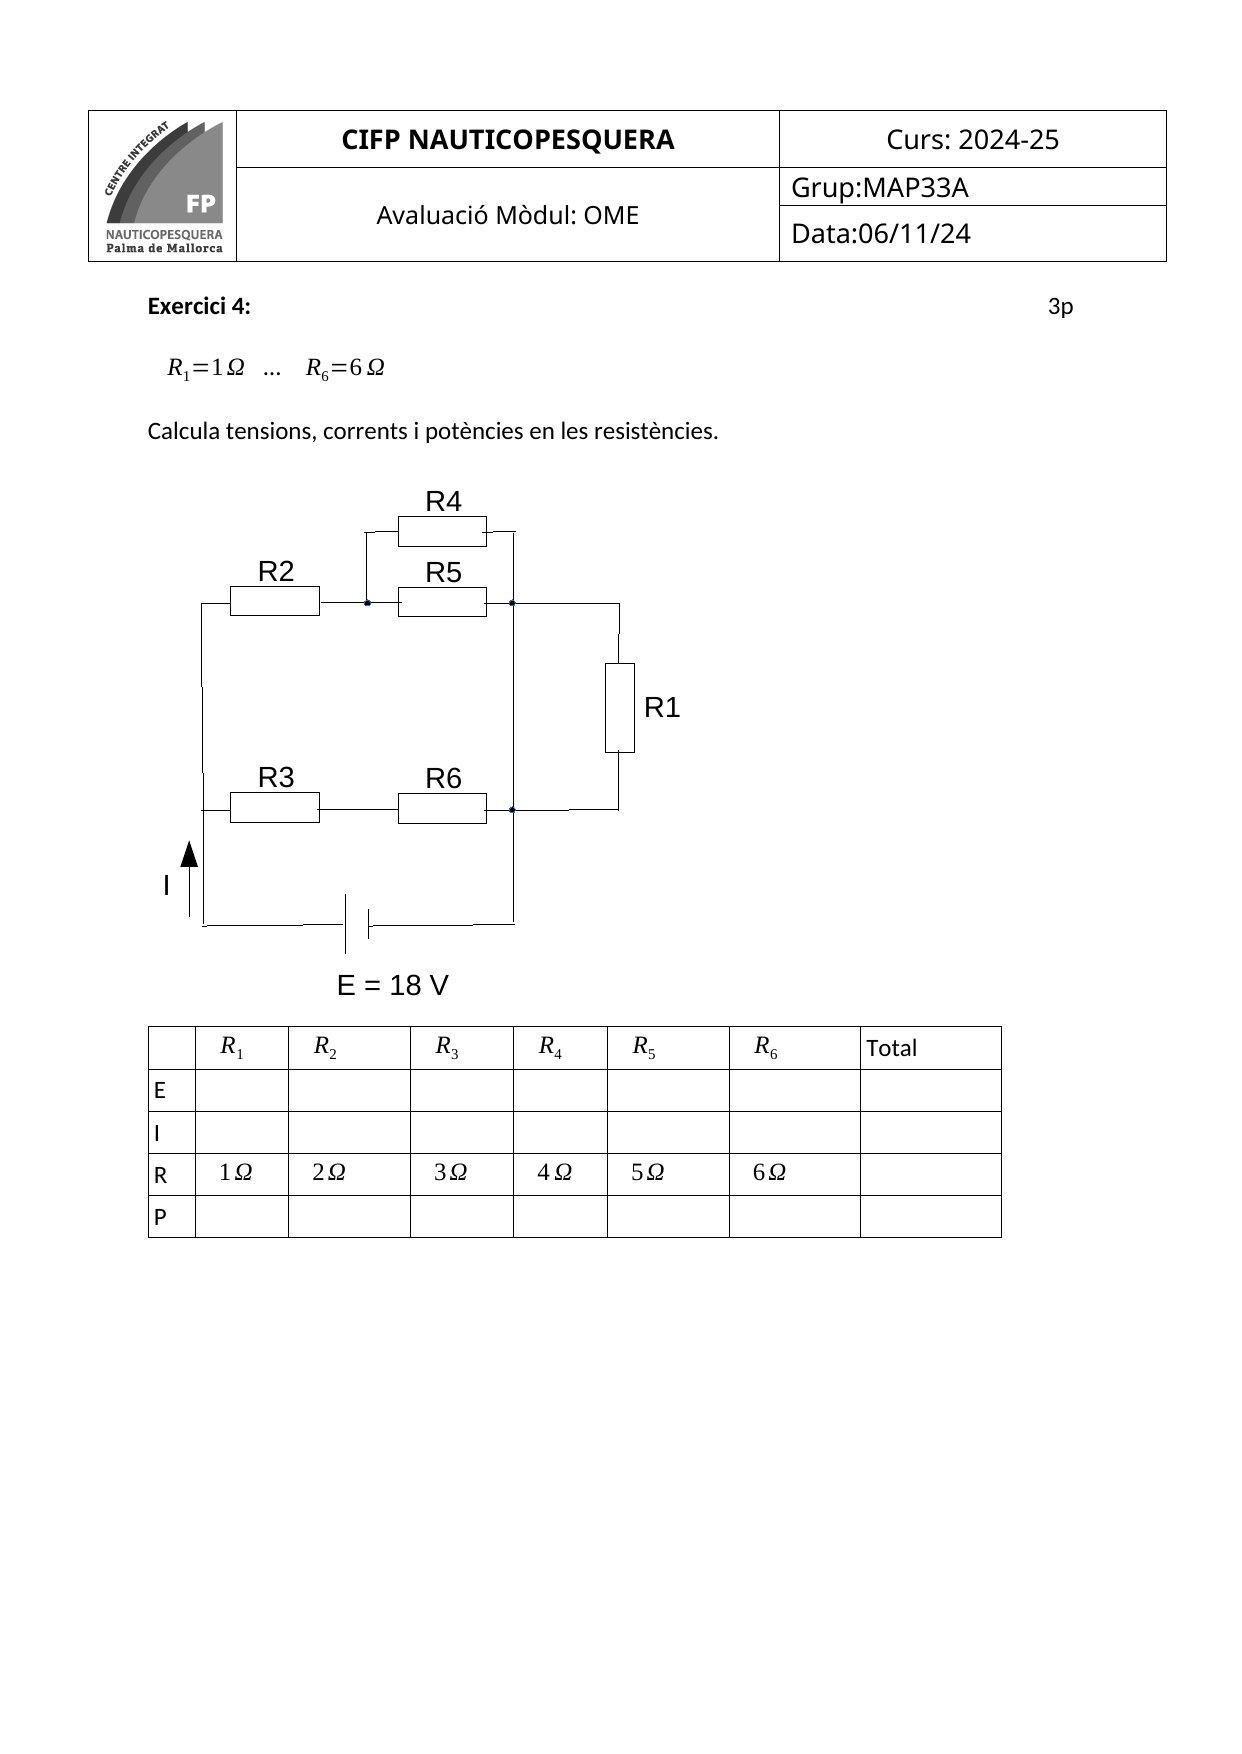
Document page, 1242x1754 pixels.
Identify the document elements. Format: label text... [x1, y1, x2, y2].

table_cell [411, 1070, 513, 1111]
table_cell P [149, 1196, 195, 1237]
table_cell E [149, 1070, 195, 1111]
table_cell [608, 1154, 729, 1195]
table_cell [514, 1112, 607, 1153]
table_cell [196, 1112, 288, 1153]
table_cell [861, 1112, 1001, 1153]
table_cell [861, 1070, 1001, 1111]
table_cell [411, 1196, 513, 1237]
table_cell [861, 1196, 1001, 1237]
table_cell [730, 1070, 860, 1111]
table_cell [289, 1154, 410, 1195]
table_cell [608, 1196, 729, 1237]
table_cell [196, 1196, 288, 1237]
table_cell [514, 1196, 607, 1237]
text Calcula tensions, corrents i potències en les resistències. [148, 415, 1094, 446]
table_header [196, 1027, 288, 1069]
table_cell I [149, 1112, 195, 1153]
table_cell [196, 1070, 288, 1111]
table_cell [411, 1154, 513, 1195]
table_header [608, 1027, 729, 1069]
table_cell [608, 1112, 729, 1153]
table_cell [514, 1070, 607, 1111]
picture [100, 111, 229, 260]
table_cell [411, 1112, 513, 1153]
table_cell [196, 1154, 288, 1195]
table_header [289, 1027, 410, 1069]
text … [148, 351, 1094, 385]
table_cell [289, 1196, 410, 1237]
table_header [149, 1027, 195, 1069]
table_cell [730, 1112, 860, 1153]
table_cell [730, 1196, 860, 1237]
table_header [514, 1027, 607, 1069]
table_cell R [149, 1154, 195, 1195]
text Exercici 4: 3p [148, 290, 1094, 321]
table_cell [861, 1154, 1001, 1195]
table_header Total [861, 1027, 1001, 1069]
table_cell [514, 1154, 607, 1195]
table_cell [289, 1112, 410, 1153]
table_cell [608, 1070, 729, 1111]
table_cell [289, 1070, 410, 1111]
table_cell [730, 1154, 860, 1195]
table_header [730, 1027, 860, 1069]
table_header [411, 1027, 513, 1069]
